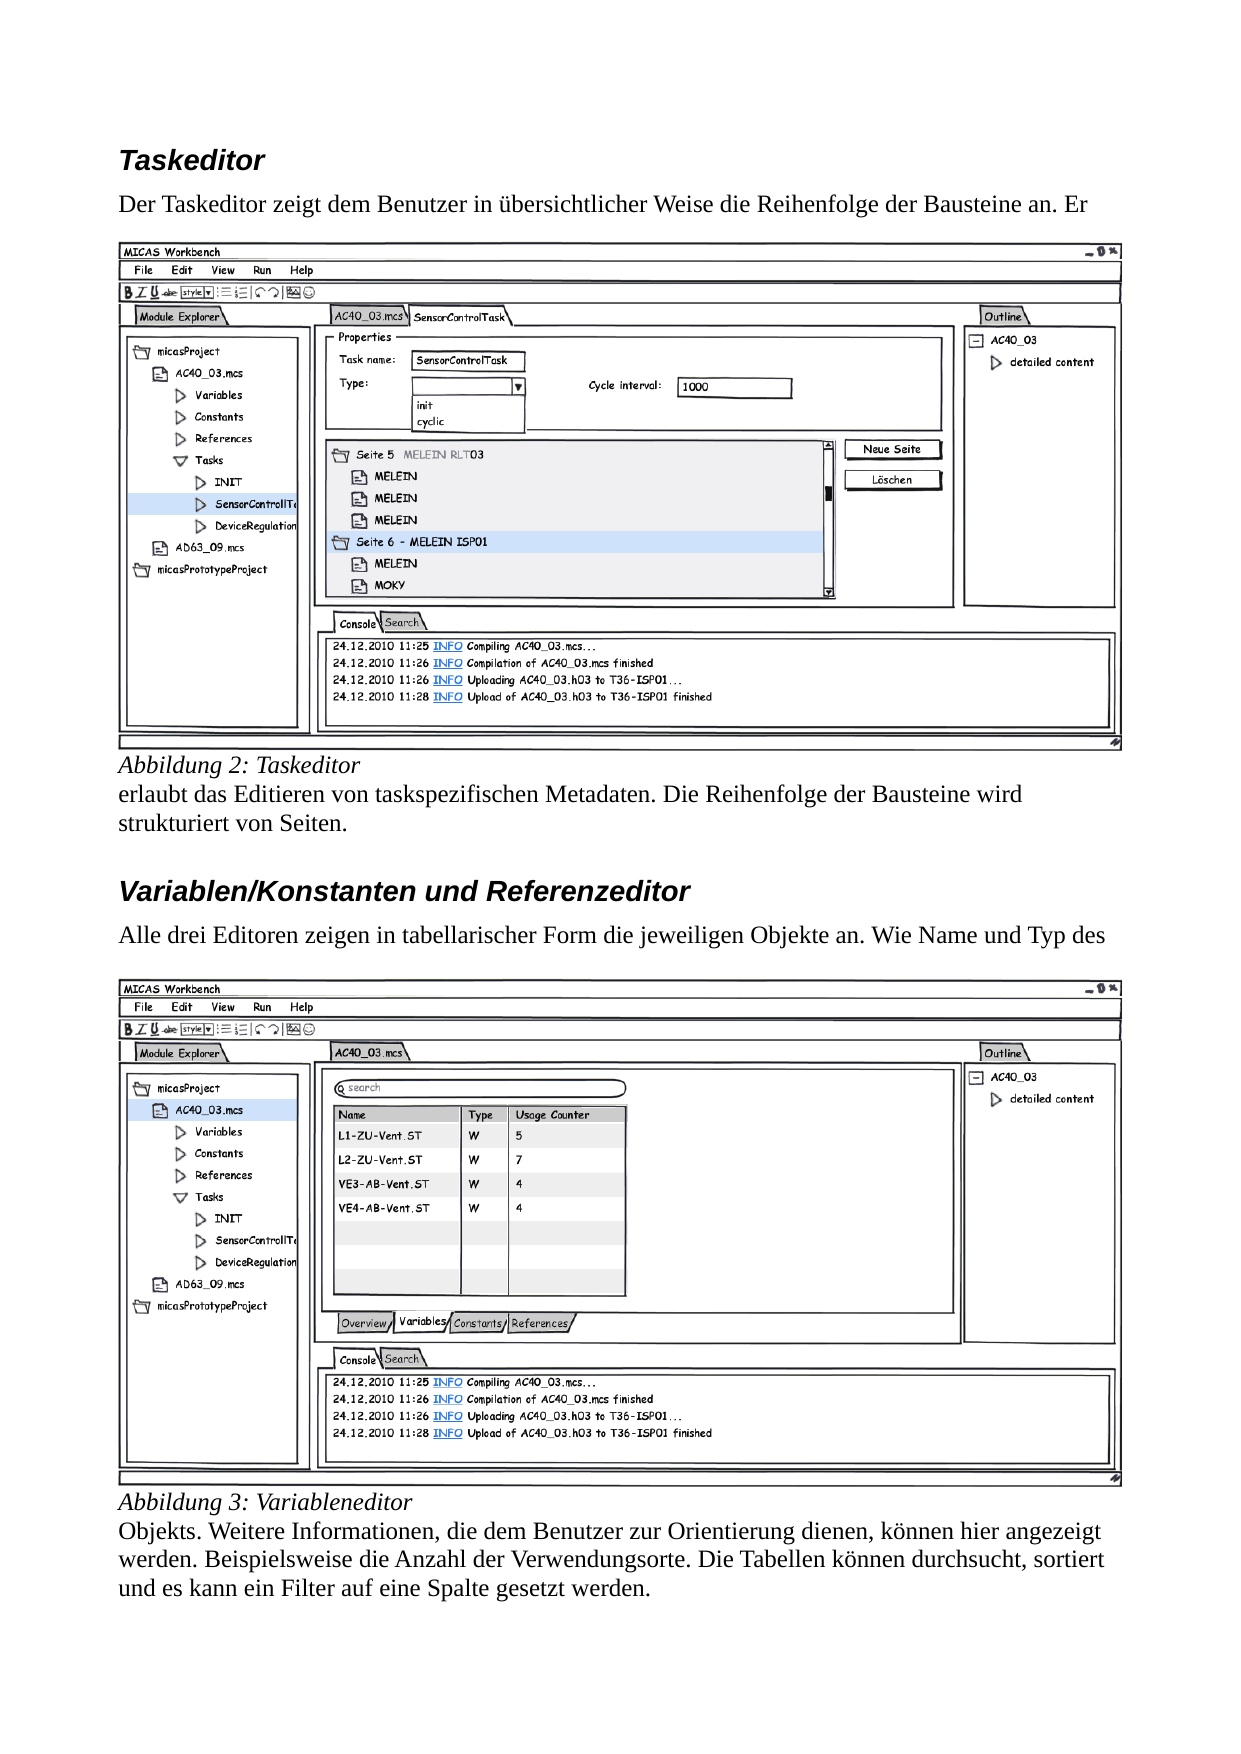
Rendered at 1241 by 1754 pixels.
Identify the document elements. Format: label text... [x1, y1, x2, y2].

picture [118, 241, 1123, 751]
subtitle Variablen/Konstanten und Referenzeditor [118, 874, 1122, 908]
text erlaubt das Editieren von taskspezifischen Metadaten. Die Reihenfolge der Bausteine wird strukturiert von Seiten. [118, 779, 1122, 837]
text Abbildung 3: Variableneditor [118, 1487, 1122, 1516]
text Alle drei Editoren zeigen in tabellarischer Form die jeweiligen Objekte an. Wie Name und Typ des [118, 920, 1122, 978]
picture [118, 978, 1123, 1487]
subtitle [118, 229, 1122, 241]
text Abbildung 2: Taskeditor [118, 751, 1122, 779]
subtitle Taskeditor [118, 143, 1122, 177]
text Der Taskeditor zeigt dem Benutzer in übersichtlicher Weise die Reihenfolge der Bausteine an. Er [118, 189, 1122, 229]
text Objekts. Weitere Informationen, die dem Benutzer zur Orientierung dienen, können hier angezeigt werden. Beispielsweise die Anzahl der Verwendungsorte. Die Tabellen können durchsucht, sortiert und es kann ein Filter auf eine Spalte gesetzt werden. [118, 1516, 1122, 1602]
